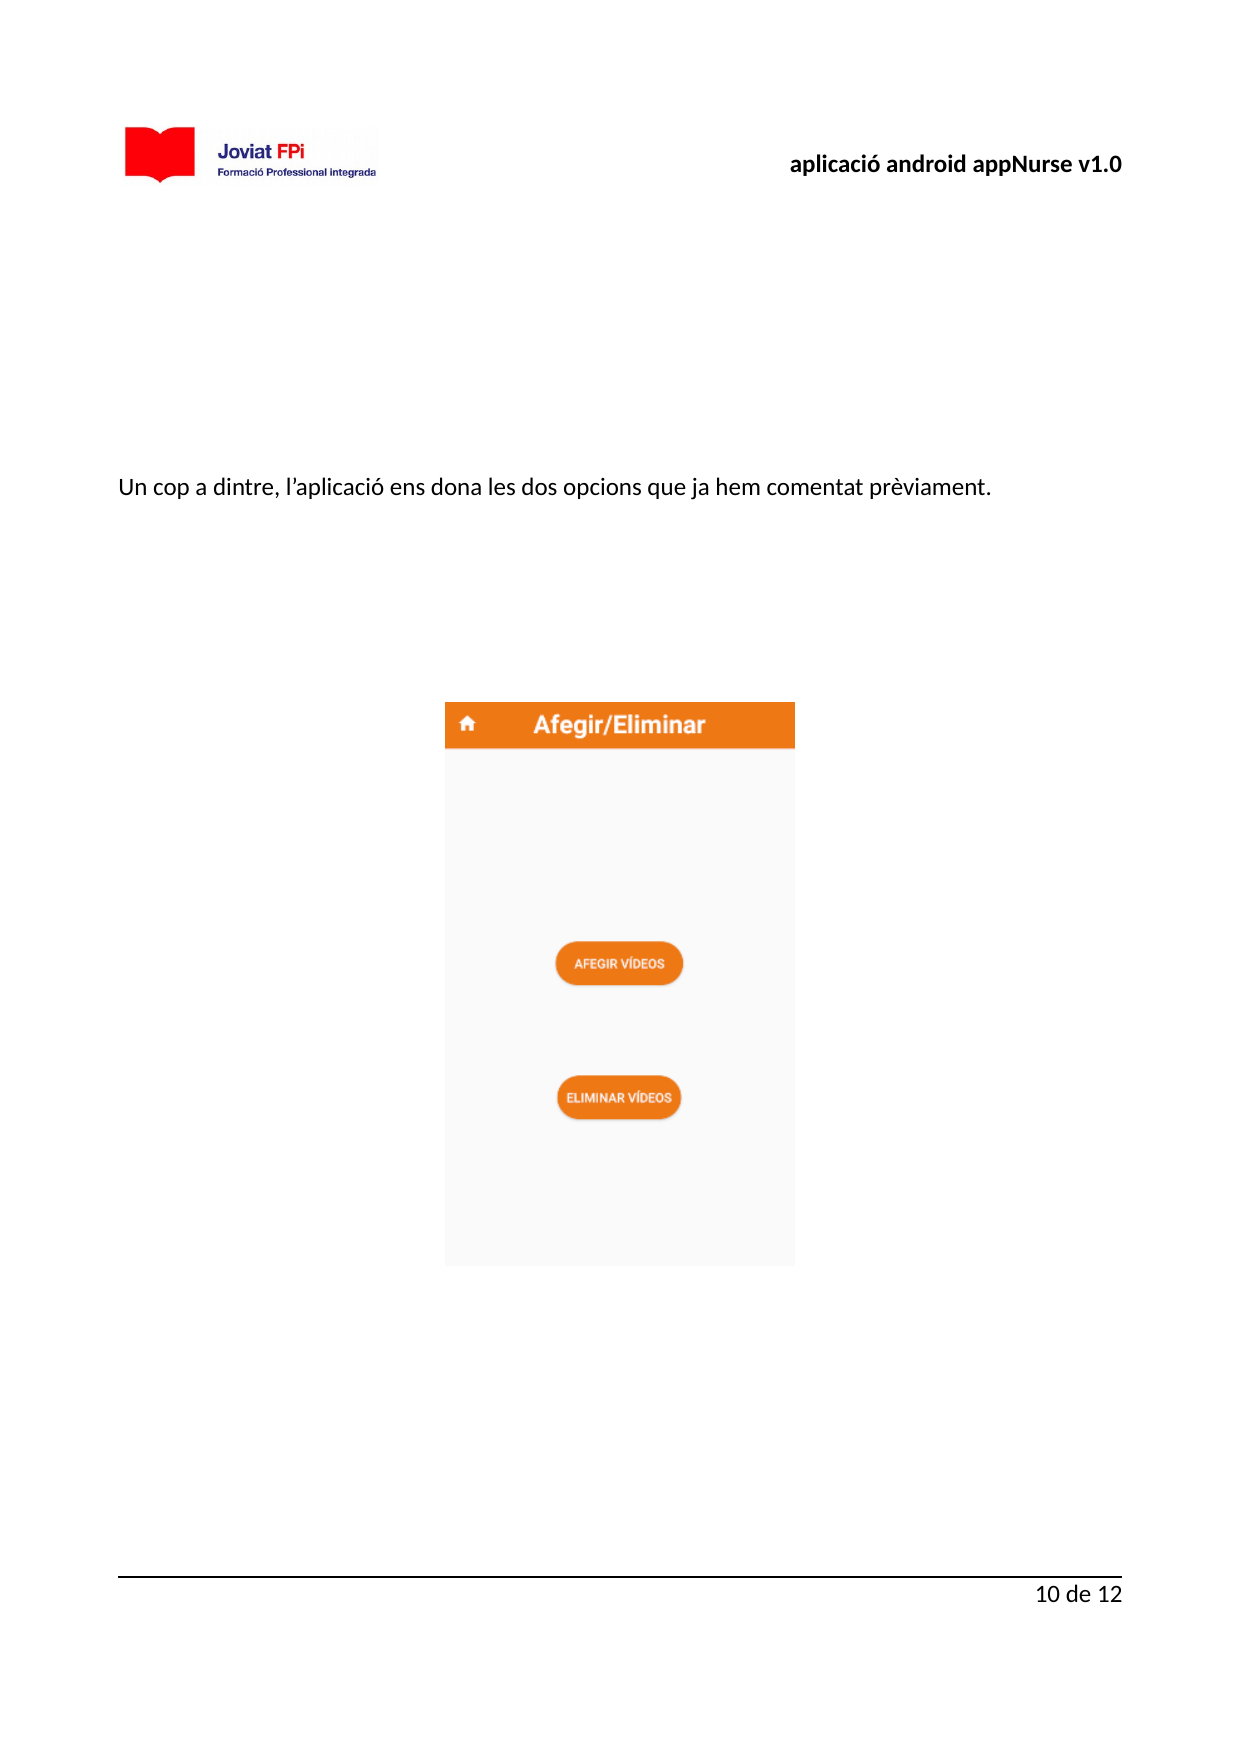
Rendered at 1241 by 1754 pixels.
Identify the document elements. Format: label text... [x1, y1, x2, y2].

text Un cop a dintre, l’aplicació ens dona les dos opcions que ja hem comentat prèviament. [118, 471, 1122, 502]
